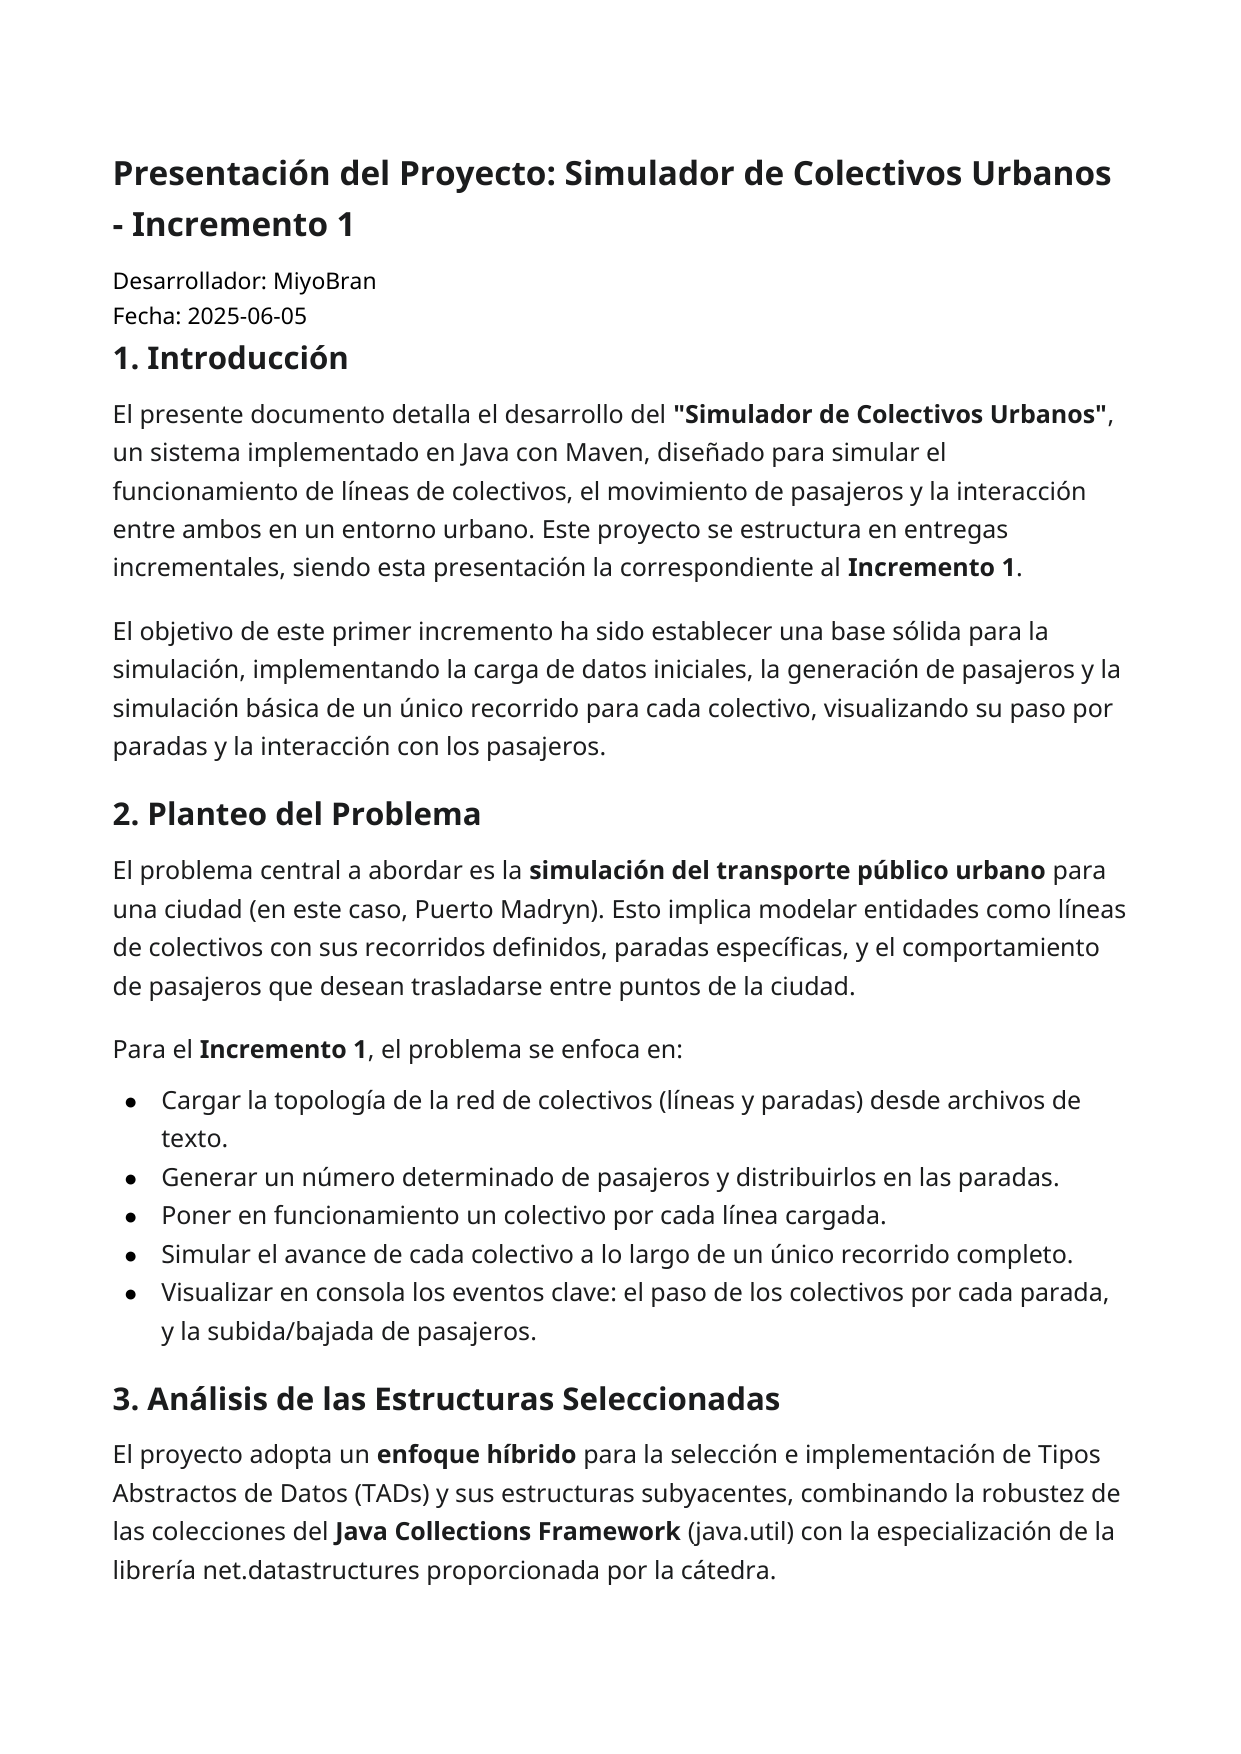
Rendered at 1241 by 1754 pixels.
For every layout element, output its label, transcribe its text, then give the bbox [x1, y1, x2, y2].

text Desarrollador: MiyoBran [112, 265, 1128, 296]
list Generar un número determinado de pasajeros y distribuirlos en las paradas. [123, 1159, 1128, 1193]
list Simular el avance de cada colectivo a lo largo de un único recorrido completo. [123, 1236, 1128, 1270]
text El objetivo de este primer incremento ha sido establecer una base sólida para la simulación, implementando la carga de datos iniciales, la generación de pasajeros y la simulación básica de un único recorrido para cada colectivo, visualizando su paso por paradas y la interacción con los pasajeros. [112, 613, 1128, 763]
subtitle 3. Análisis de las Estructuras Seleccionadas [112, 1377, 1128, 1419]
text Para el Incremento 1, el problema se enfoca en: [112, 1032, 1128, 1066]
list Visualizar en consola los eventos clave: el paso de los colectivos por cada parada, y la subida/bajada de pasajeros. [123, 1275, 1128, 1347]
subtitle Presentación del Proyecto: Simulador de Colectivos Urbanos - Incremento 1 [112, 150, 1128, 247]
subtitle 1. Introducción [112, 336, 1128, 378]
text El proyecto adopta un enfoque híbrido para la selección e implementación de Tipos Abstractos de Datos (TADs) y sus estructuras subyacentes, combinando la robustez de las colecciones del Java Collections Framework (java.util) con la especialización de la librería net.datastructures proporcionada por la cátedra. [112, 1437, 1128, 1587]
text El presente documento detalla el desarrollo del "Simulador de Colectivos Urbanos", un sistema implementado en Java con Maven, diseñado para simular el funcionamiento de líneas de colectivos, el movimiento de pasajeros y la interacción entre ambos en un entorno urbano. Este proyecto se estructura en entregas incrementales, siendo esta presentación la correspondiente al Incremento 1. [112, 396, 1128, 584]
list Poner en funcionamiento un colectivo por cada línea cargada. [123, 1198, 1128, 1232]
text Fecha: 2025-06-05 [112, 300, 1128, 332]
list Cargar la topología de la red de colectivos (líneas y paradas) desde archivos de texto. [123, 1082, 1128, 1155]
text El problema central a abordar es la simulación del transporte público urbano para una ciudad (en este caso, Puerto Madryn). Esto implica modelar entidades como líneas de colectivos con sus recorridos definidos, paradas específicas, y el comportamiento de pasajeros que desean trasladarse entre puntos de la ciudad. [112, 853, 1128, 1002]
subtitle 2. Planteo del Problema [112, 792, 1128, 835]
